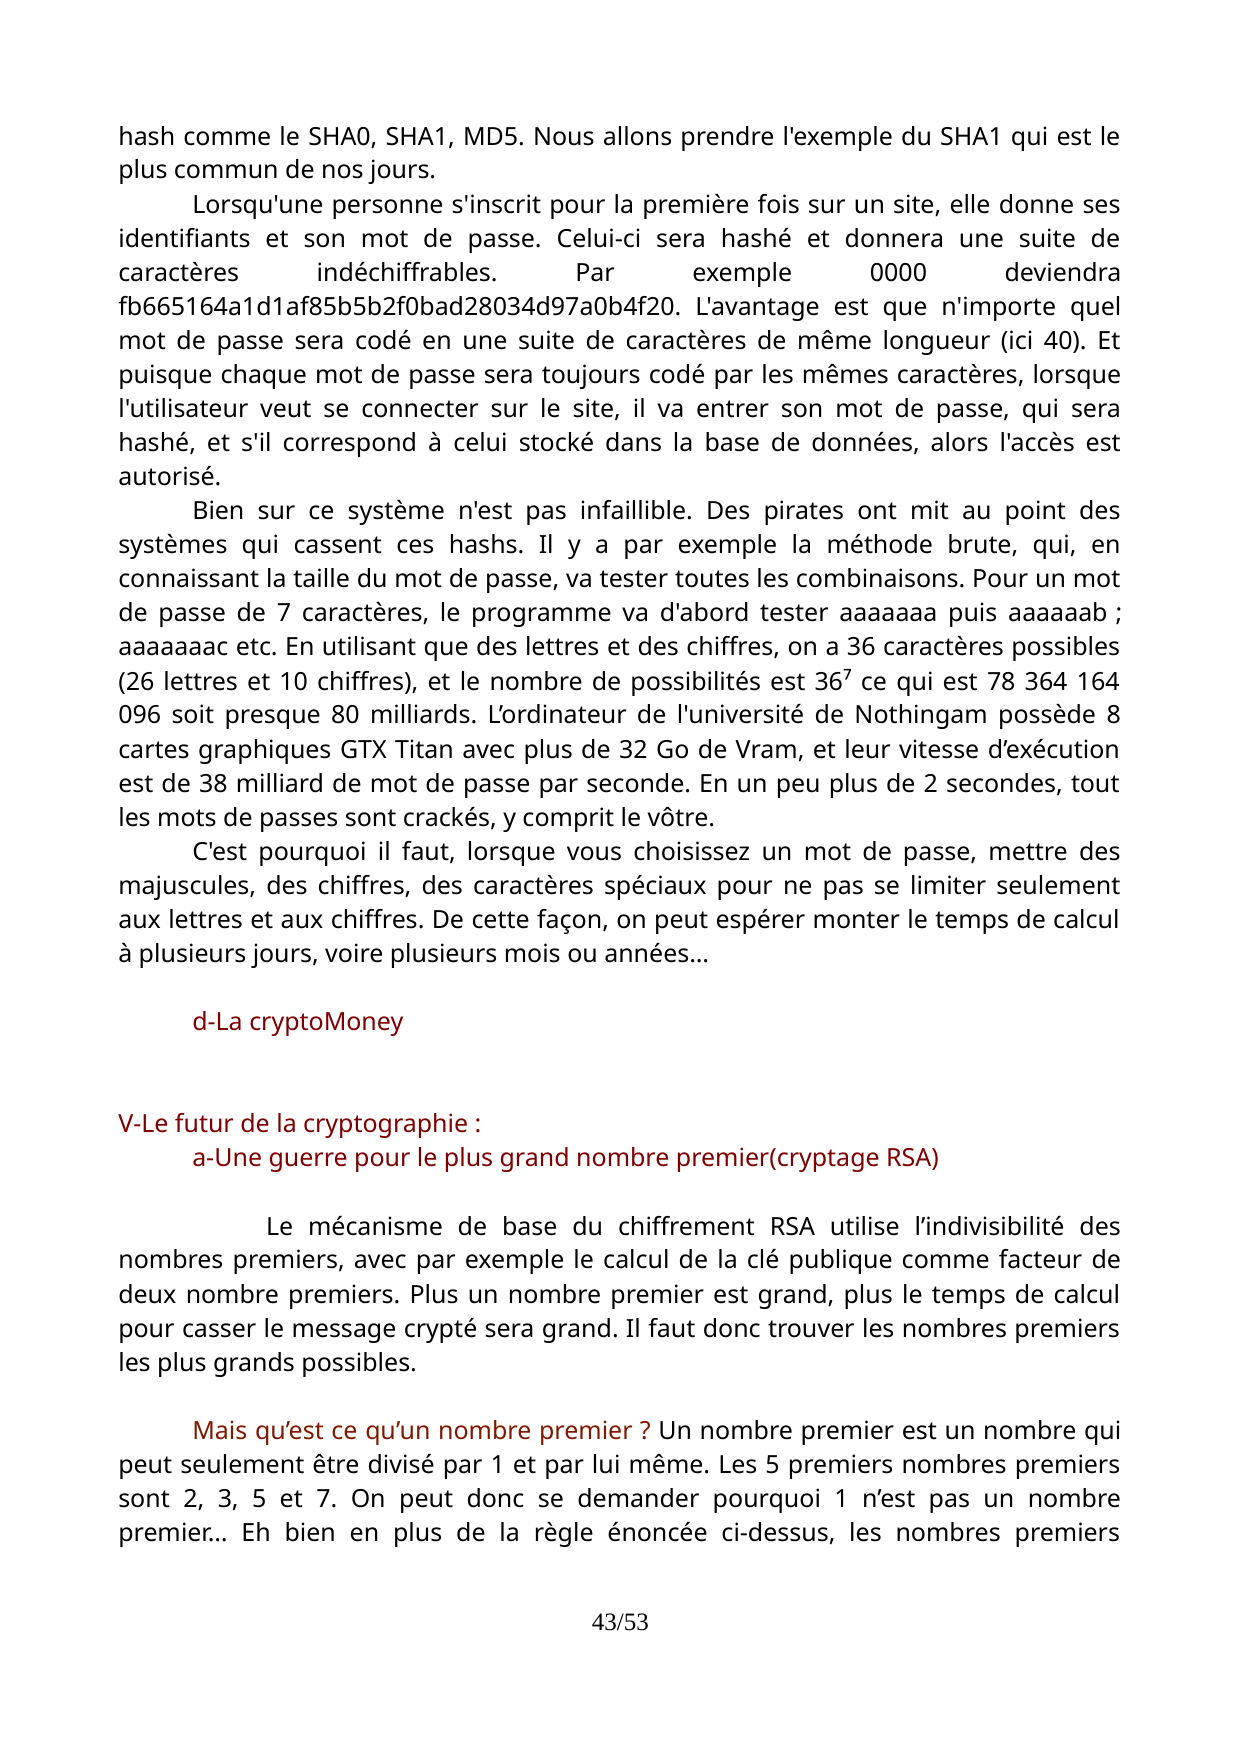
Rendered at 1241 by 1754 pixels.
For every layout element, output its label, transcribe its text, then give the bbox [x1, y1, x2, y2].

text C'est pourquoi il faut, lorsque vous choisissez un mot de passe, mettre des majuscules, des chiffres, des caractères spéciaux pour ne pas se limiter seulement aux lettres et aux chiffres. De cette façon, on peut espérer monter le temps de calcul à plusieurs jours, voire plusieurs mois ou années… [118, 833, 1122, 970]
text Bien sur ce système n'est pas infaillible. Des pirates ont mit au point des systèmes qui cassent ces hashs. Il y a par exemple la méthode brute, qui, en connaissant la taille du mot de passe, va tester toutes les combinaisons. Pour un mot de passe de 7 caractères, le programme va d'abord tester aaaaaaa puis aaaaaab ; aaaaaaac etc. En utilisant que des lettres et des chiffres, on a 36 caractères possibles (26 lettres et 10 chiffres), et le nombre de possibilités est 36⁷ ce qui est 78 364 164 096 soit presque 80 milliards. L’ordinateur de l'université de Nothingam possède 8 cartes graphiques GTX Titan avec plus de 32 Go de Vram, et leur vitesse d’exécution est de 38 milliard de mot de passe par seconde. En un peu plus de 2 secondes, tout les mots de passes sont crackés, y comprit le vôtre. [118, 493, 1122, 833]
text Mais qu’est ce qu’un nombre premier ? Un nombre premier est un nombre qui peut seulement être divisé par 1 et par lui même. Les 5 premiers nombres premiers sont 2, 3, 5 et 7. On peut donc se demander pourquoi 1 n’est pas un nombre premier… Eh bien en plus de la règle énoncée ci-dessus, les nombres premiers [118, 1412, 1122, 1549]
text a-Une guerre pour le plus grand nombre premier(cryptage RSA) [118, 1140, 1122, 1174]
text Le mécanisme de base du chiffrement RSA utilise l’indivisibilité des nombres premiers, avec par exemple le calcul de la clé publique comme facteur de deux nombre premiers. Plus un nombre premier est grand, plus le temps de calcul pour casser le message crypté sera grand. Il faut donc trouver les nombres premiers les plus grands possibles. [118, 1208, 1122, 1378]
text Lorsqu'une personne s'inscrit pour la première fois sur un site, elle donne ses identifiants et son mot de passe. Celui-ci sera hashé et donnera une suite de caractères indéchiffrables. Par exemple 0000 deviendra fb665164a1d1af85b5b2f0bad28034d97a0b4f20. L'avantage est que n'importe quel mot de passe sera codé en une suite de caractères de même longueur (ici 40). Et puisque chaque mot de passe sera toujours codé par les mêmes caractères, lorsque l'utilisateur veut se connecter sur le site, il va entrer son mot de passe, qui sera hashé, et s'il correspond à celui stocké dans la base de données, alors l'accès est autorisé. [118, 186, 1122, 493]
text d-La cryptoMoney [118, 1004, 1122, 1038]
text V-Le futur de la cryptographie : [118, 1106, 1122, 1140]
text hash comme le SHA0, SHA1, MD5. Nous allons prendre l'exemple du SHA1 qui est le plus commun de nos jours. [118, 118, 1122, 186]
